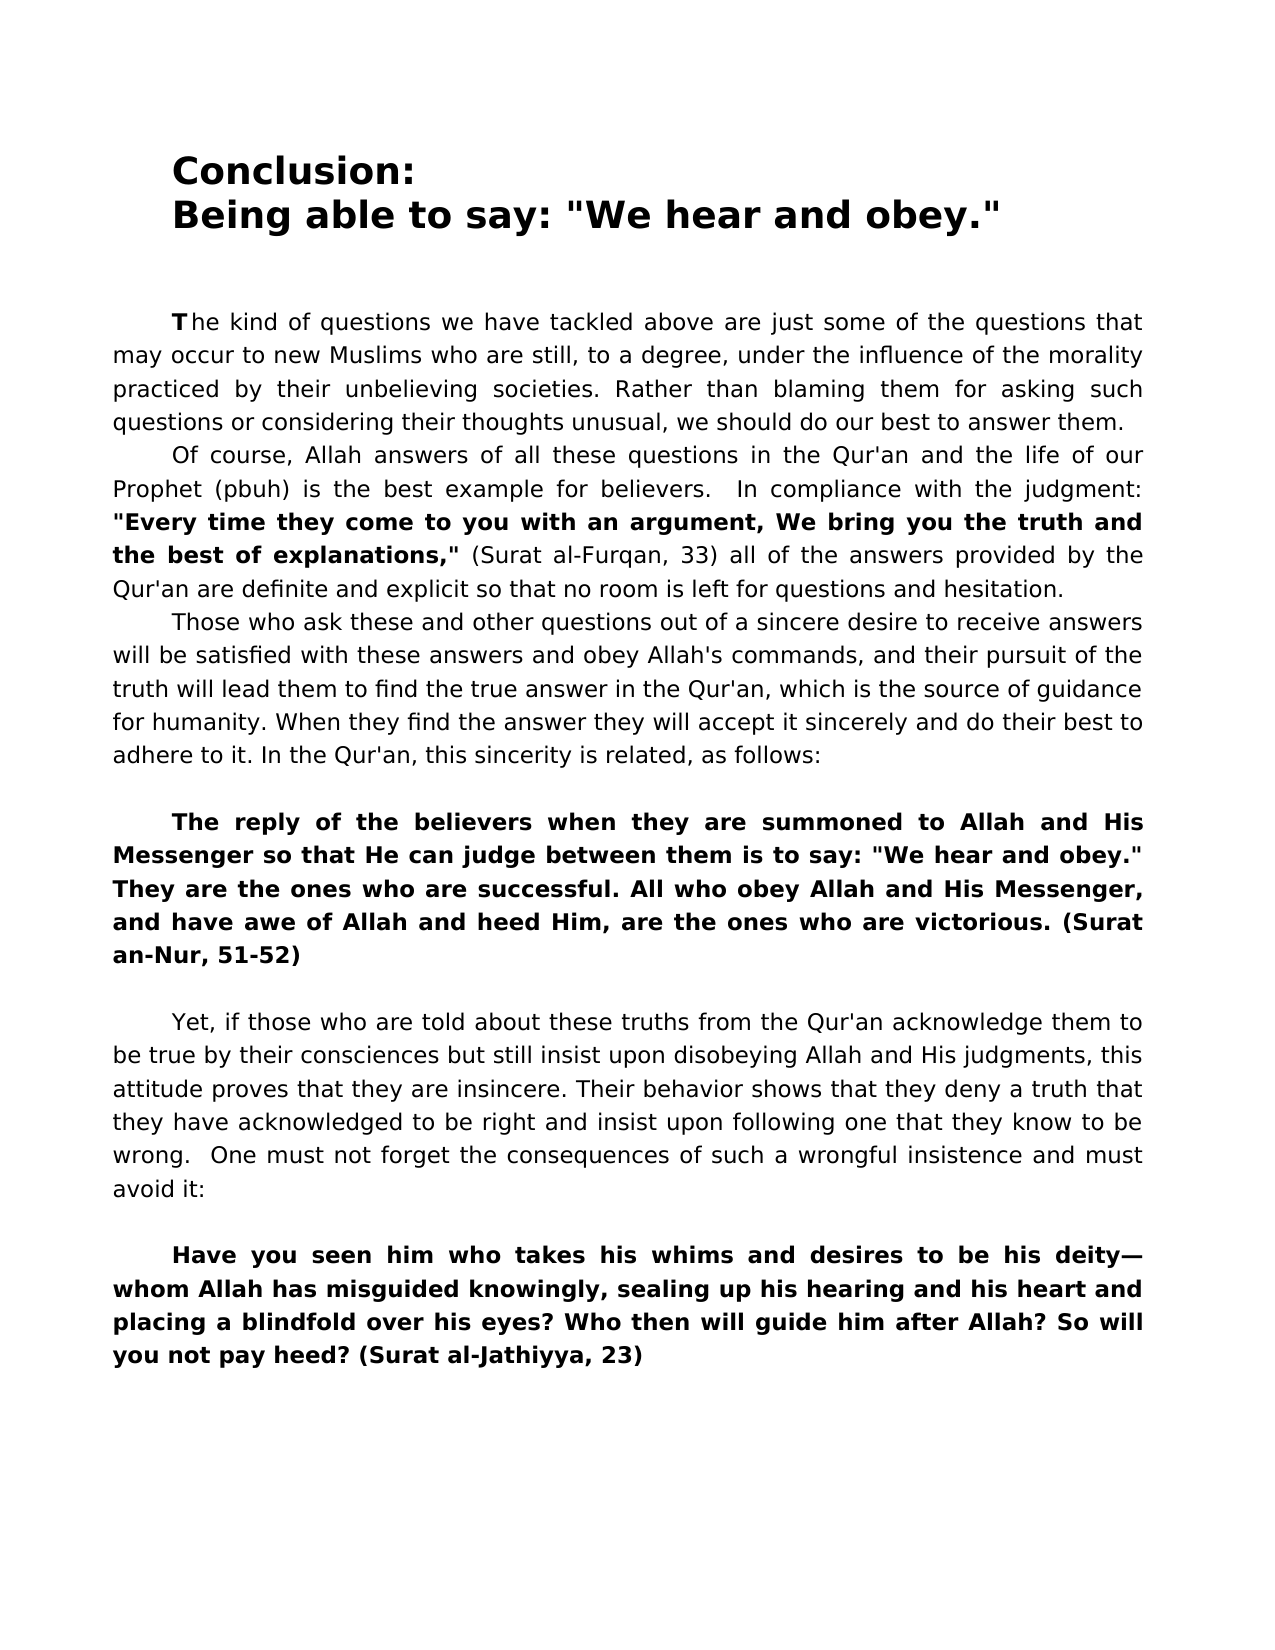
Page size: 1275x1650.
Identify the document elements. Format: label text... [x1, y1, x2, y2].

text The kind of questions we have tackled above are just some of the questions that may occur to new Muslims who are still, to a degree, under the influence of the morality practiced by their unbelieving societies. Rather than blaming them for asking such questions or considering their thoughts unusual, we should do our best to answer them. [112, 304, 1145, 437]
text Conclusion: [112, 150, 1145, 194]
text Being able to say: "We hear and obey." [112, 194, 1145, 237]
text Those who ask these and other questions out of a sincere desire to receive answers will be satisfied with these answers and obey Allah's commands, and their pursuit of the truth will lead them to find the true answer in the Qur'an, which is the source of guidance for humanity. When they find the answer they will accept it sincerely and do their best to adhere to it. In the Qur'an, this sincerity is related, as follows: [112, 604, 1145, 771]
text The reply of the believers when they are summoned to Allah and His Messenger so that He can judge between them is to say: "We hear and obey." They are the ones who are successful. All who obey Allah and His Messenger, and have awe of Allah and heed Him, are the ones who are victorious. (Surat an-Nur, 51-52) [112, 804, 1145, 971]
text Have you seen him who takes his whims and desires to be his deity—whom Allah has misguided knowingly, sealing up his hearing and his heart and placing a blindfold over his eyes? Who then will guide him after Allah? So will you not pay heed? (Surat al-Jathiyya, 23) [112, 1237, 1145, 1371]
text Yet, if those who are told about these truths from the Qur'an acknowledge them to be true by their consciences but still insist upon disobeying Allah and His judgments, this attitude proves that they are insincere. Their behavior shows that they deny a truth that they have acknowledged to be right and insist upon following one that they know to be wrong. One must not forget the consequences of such a wrongful insistence and must avoid it: [112, 1004, 1145, 1204]
text Of course, Allah answers of all these questions in the Qur'an and the life of our Prophet (pbuh) is the best example for believers. In compliance with the judgment: "Every time they come to you with an argument, We bring you the truth and the best of explanations," (Surat al-Furqan, 33) all of the answers provided by the Qur'an are definite and explicit so that no room is left for questions and hesitation. [112, 437, 1145, 604]
